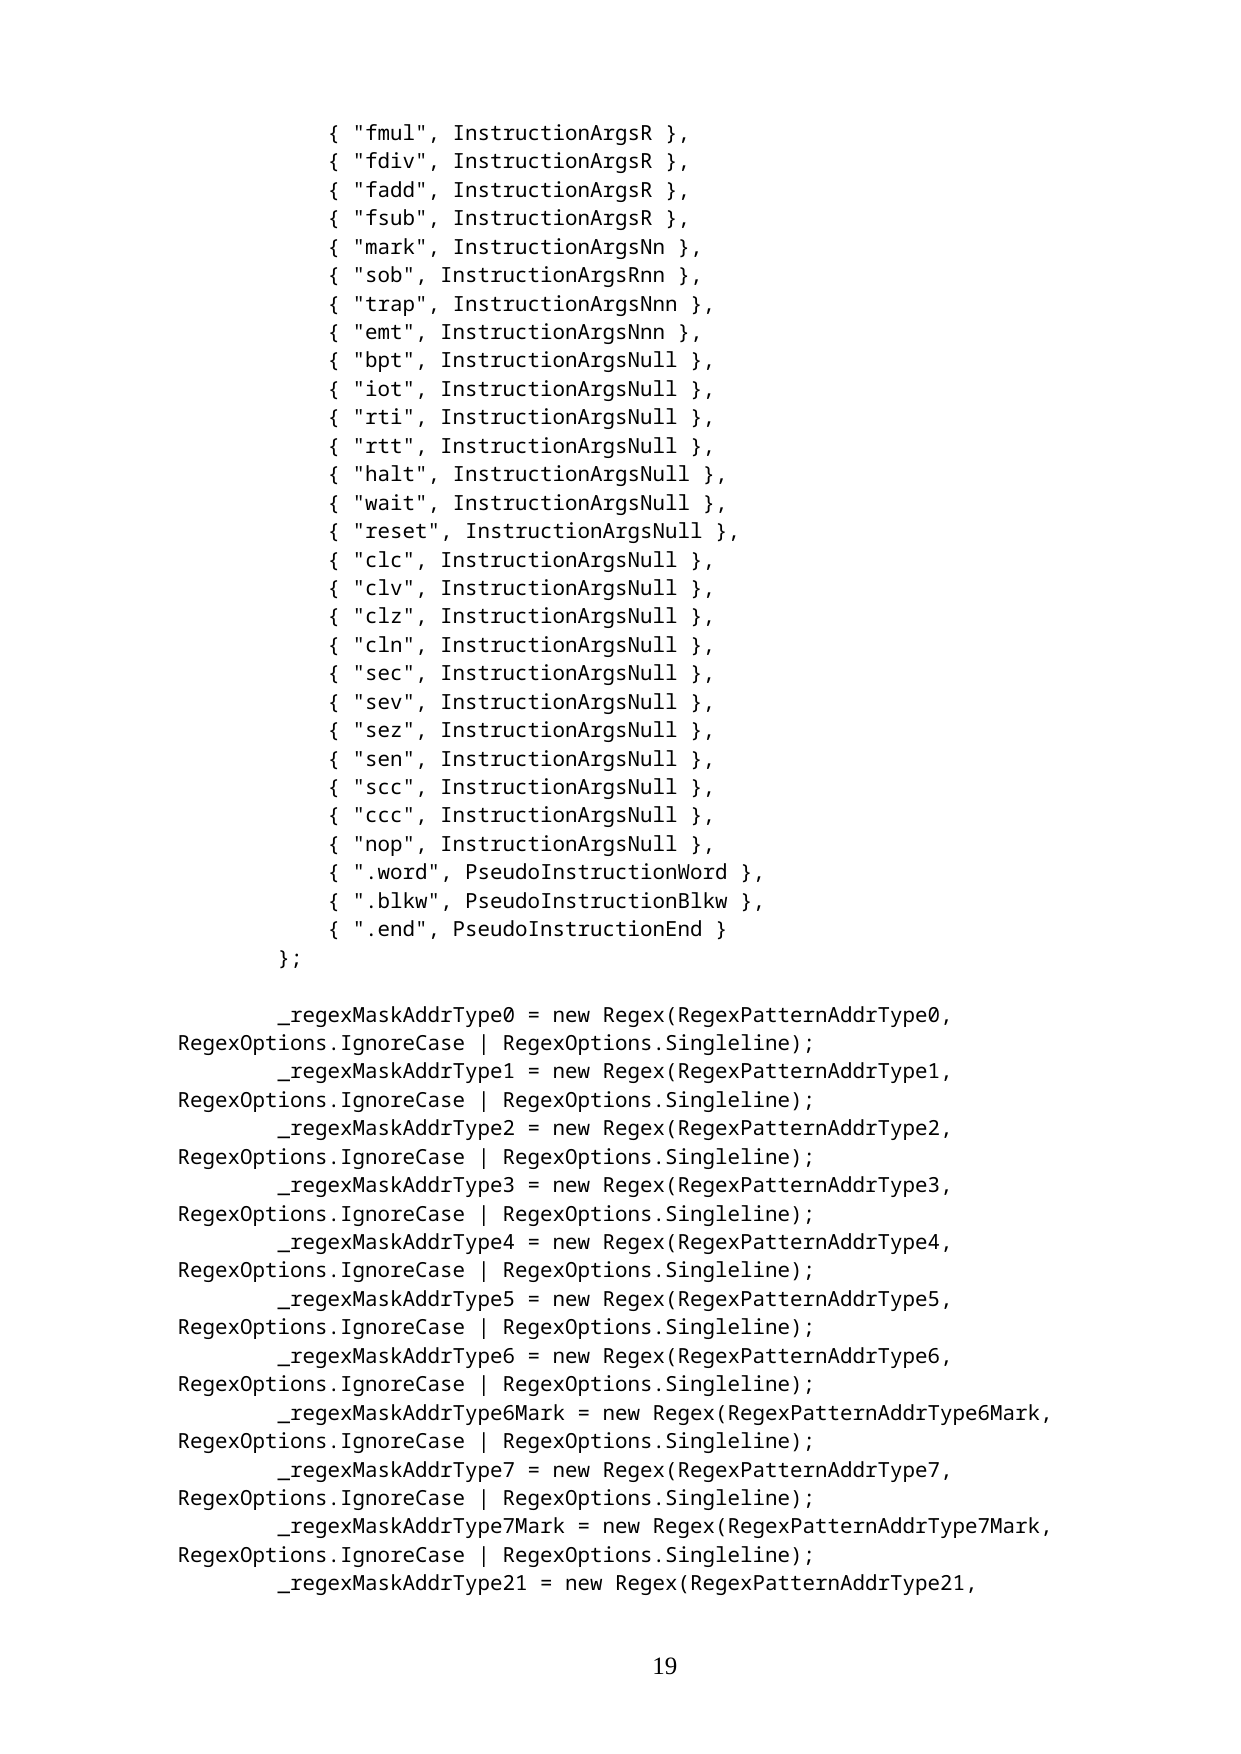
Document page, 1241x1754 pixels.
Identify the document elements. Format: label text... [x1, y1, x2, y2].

table_header { "fmul", InstructionArgsR }, { "fdiv", InstructionArgsR }, { "fadd", InstructionArgsR }, { "fsub", InstructionArgsR }, { "mark", InstructionArgsNn }, { "sob", InstructionArgsRnn }, { "trap", InstructionArgsNnn }, { "emt", InstructionArgsNnn }, { "bpt", InstructionArgsNull }, { "iot", InstructionArgsNull }, { "rti", InstructionArgsNull }, { "rtt", InstructionArgsNull }, { "halt", InstructionArgsNull }, { "wait", InstructionArgsNull }, { "reset", InstructionArgsNull }, { "clc", InstructionArgsNull }, { "clv", InstructionArgsNull }, { "clz", InstructionArgsNull }, { "cln", InstructionArgsNull }, { "sec", InstructionArgsNull }, { "sev", InstructionArgsNull }, { "sez", InstructionArgsNull }, { "sen", InstructionArgsNull }, { "scc", InstructionArgsNull }, { "ccc", InstructionArgsNull }, { "nop", InstructionArgsNull }, { ".word", PseudoInstructionWord }, { ".blkw", PseudoInstructionBlkw }, { ".end", PseudoInstructionEnd } }; _regexMaskAddrType0 = new Regex(RegexPatternAddrType0, RegexOptions.IgnoreCase | RegexOptions.Singleline); _regexMaskAddrType1 = new Regex(RegexPatternAddrType1, RegexOptions.IgnoreCase | RegexOptions.Singleline); _regexMaskAddrType2 = new Regex(RegexPatternAddrType2, RegexOptions.IgnoreCase | RegexOptions.Singleline); _regexMaskAddrType3 = new Regex(RegexPatternAddrType3, RegexOptions.IgnoreCase | RegexOptions.Singleline); _regexMaskAddrType4 = new Regex(RegexPatternAddrType4, RegexOptions.IgnoreCase | RegexOptions.Singleline); _regexMaskAddrType5 = new Regex(RegexPatternAddrType5, RegexOptions.IgnoreCase | RegexOptions.Singleline); _regexMaskAddrType6 = new Regex(RegexPatternAddrType6, RegexOptions.IgnoreCase | RegexOptions.Singleline); _regexMaskAddrType6Mark = new Regex(RegexPatternAddrType6Mark, RegexOptions.IgnoreCase | RegexOptions.Singleline); _regexMaskAddrType7 = new Regex(RegexPatternAddrType7, RegexOptions.IgnoreCase | RegexOptions.Singleline); _regexMaskAddrType7Mark = new Regex(RegexPatternAddrType7Mark, RegexOptions.IgnoreCase | RegexOptions.Singleline); _regexMaskAddrType21 = new Regex(RegexPatternAddrType21, [177, 118, 1152, 1597]
